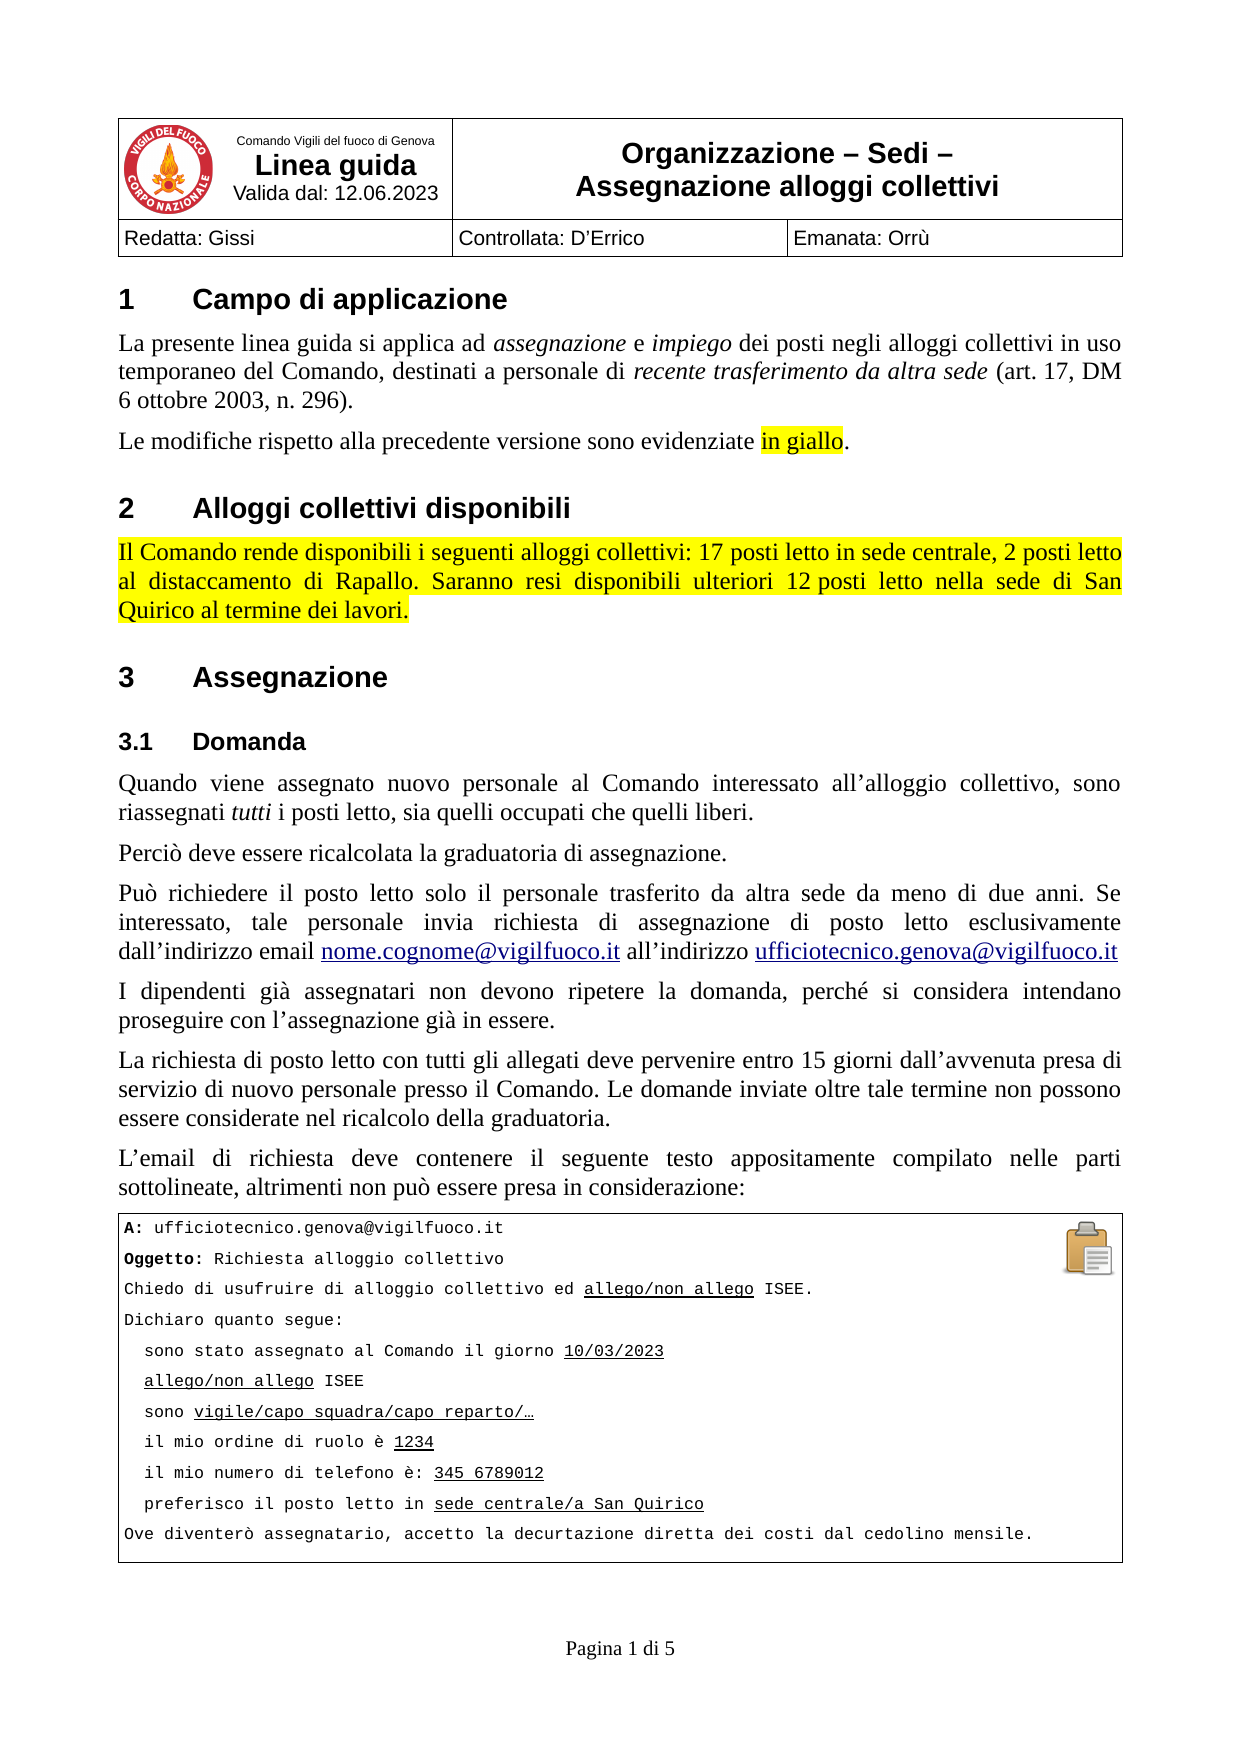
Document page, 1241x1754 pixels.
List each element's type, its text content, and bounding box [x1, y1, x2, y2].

text I dipendenti già assegnatari non devono ripetere la domanda, perché si considera intendano proseguire con l’assegnazione già in essere. [118, 976, 1122, 1034]
table_cell Redatta: Gissi [119, 220, 452, 256]
table_header [119, 119, 219, 219]
subtitle Assegnazione [118, 660, 1122, 694]
subtitle Domanda [118, 727, 1122, 756]
text L’email di richiesta deve contenere il seguente testo appositamente compilato nelle parti sottolineate, altrimenti non può essere presa in considerazione: [118, 1143, 1122, 1201]
text Perciò deve essere ricalcolata la graduatoria di assegnazione. [118, 838, 1122, 866]
picture [124, 125, 213, 214]
table_header A: ufficiotecnico.genova@vigilfuoco.it Oggetto: Richiesta alloggio collettivo Chiedo di usufruire di alloggio collettivo ed allego/non allego ISEE. Dichiaro quanto segue: sono stato assegnato al Comando il giorno 10/03/2023 allego/non allego ISEE sono vigile/capo squadra/capo reparto/… il mio ordine di ruolo è 1234 il mio numero di telefono è: 345 6789012 preferisco il posto letto in sede centrale/a San Quirico Ove diventerò assegnatario, accetto la decurtazione diretta dei costi dal cedolino mensile. [119, 1214, 1122, 1562]
text Quando viene assegnato nuovo personale al Comando interessato all’alloggio collettivo, sono riassegnati tutti i posti letto, sia quelli occupati che quelli liberi. [118, 768, 1122, 826]
subtitle Alloggi collettivi disponibili [118, 491, 1122, 525]
text Le modifiche rispetto alla precedente versione sono evidenziate in giallo. [118, 426, 1122, 454]
table_cell Controllata: D’Errico [453, 220, 787, 256]
text Può richiedere il posto letto solo il personale trasferito da altra sede da meno di due anni. Se interessato, tale personale invia richiesta di assegnazione di posto letto esclusivamente dall’indirizzo email nome.cognome@vigilfuoco.it all’indirizzo ufficiotecnico.genova@vigilfuoco.it [118, 878, 1122, 964]
subtitle Campo di applicazione [118, 282, 1122, 315]
table_header Comando Vigili del fuoco di Genova Linea guida Valida dal: 12.06.2023 [219, 119, 452, 219]
table_cell Emanata: Orrù [788, 220, 1122, 256]
text Il Comando rende disponibili i seguenti alloggi collettivi: 17 posti letto in sede centrale, 2 posti letto al distaccamento di Rapallo. Saranno resi disponibili ulteriori 12 posti letto nella sede di San Quirico al termine dei lavori. [118, 537, 1122, 623]
text La presente linea guida si applica ad assegnazione e impiego dei posti negli alloggi collettivi in uso temporaneo del Comando, destinati a personale di recente trasferimento da altra sede (art. 17, DM 6 ottobre 2003, n. 296). [118, 328, 1122, 414]
picture [1055, 1219, 1117, 1281]
table_header Organizzazione – Sedi – Assegnazione alloggi collettivi [453, 119, 1122, 219]
text La richiesta di posto letto con tutti gli allegati deve pervenire entro 15 giorni dall’avvenuta presa di servizio di nuovo personale presso il Comando. Le domande inviate oltre tale termine non possono essere considerate nel ricalcolo della graduatoria. [118, 1046, 1122, 1132]
